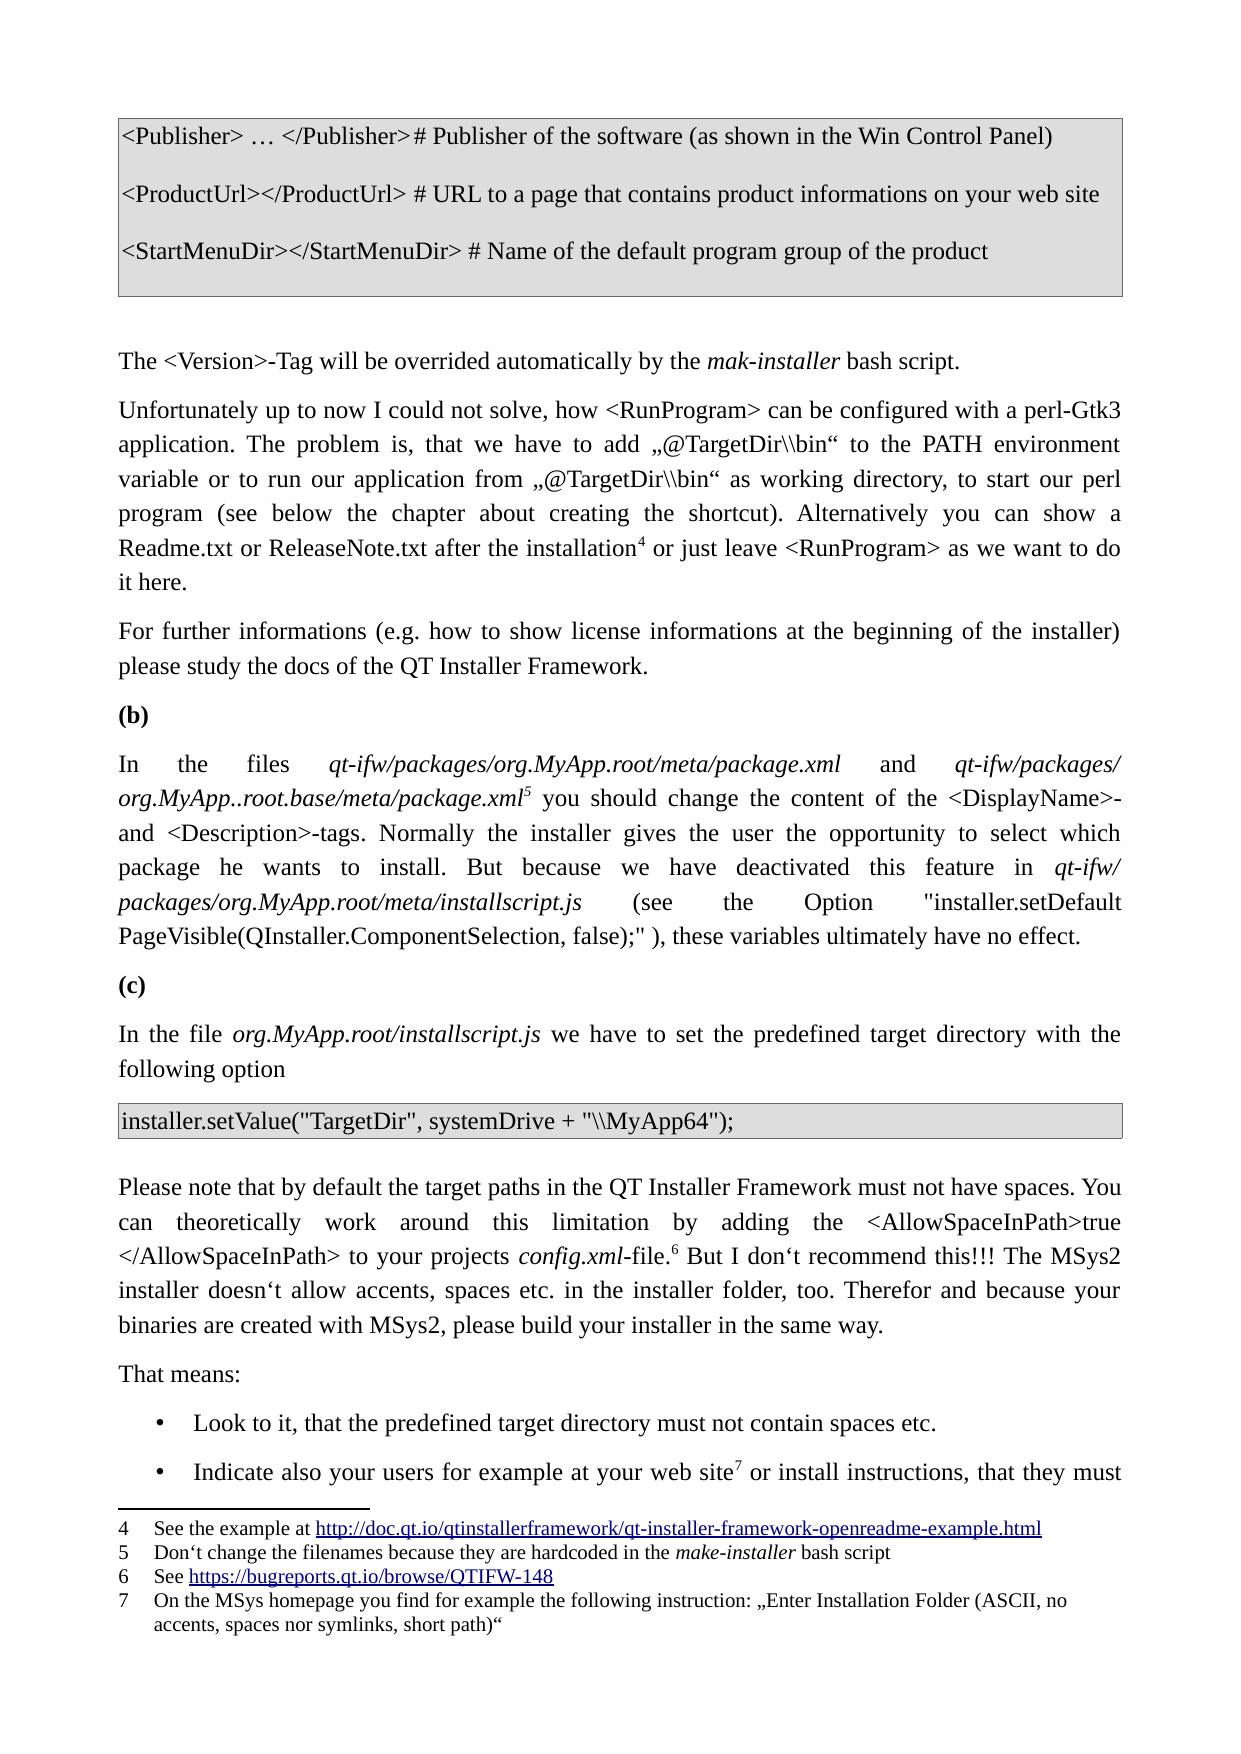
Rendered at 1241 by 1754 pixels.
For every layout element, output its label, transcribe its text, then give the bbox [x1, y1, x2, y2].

text Please note that by default the target paths in the QT Installer Framework must not have spaces. You can theoretically work around this limitation by adding the <AllowSpaceInPath>true </AllowSpaceInPath> to your projects config.xml-file. But I don‘t recommend this!!! The MSys2 installer doesn‘t allow accents, spaces etc. in the installer folder, too. Therefor and because your binaries are created with MSys2, please build your installer in the same way. [118, 1139, 1122, 1339]
text (b) [118, 700, 1122, 728]
text <ProductUrl></ProductUrl> # URL to a page that contains product informations on your web site [119, 176, 1122, 204]
text For further informations (e.g. how to show license informations at the beginning of the installer) please study the docs of the QT Installer Framework. [118, 616, 1122, 679]
text (c) [118, 970, 1122, 999]
text In the file org.MyApp.root/installscript.js we have to set the predefined target directory with the following option [118, 1019, 1122, 1083]
text That means: [118, 1359, 1122, 1388]
text <StartMenuDir></StartMenuDir> # Name of the default program group of the product [119, 233, 1122, 262]
list Look to it, that the predefined target directory must not contain spaces etc. [156, 1408, 1122, 1437]
list Indicate also your users for example at your web site or install instructions, that they must [156, 1457, 1122, 1486]
text See the example at http://doc.qt.io/qtinstallerframework/qt-installer-framework-openreadme-example.html [118, 1516, 1122, 1539]
text In the files qt-ifw/packages/org.MyApp.root/meta/package.xml and qt-ifw/packages/ org.MyApp..root.base/meta/package.xml you should change the content of the <DisplayName>- and <Description>-tags. Normally the installer gives the user the opportunity to select which package he wants to install. But because we have deactivated this feature in qt-ifw/ packages/org.MyApp.root/meta/installscript.js (see the Option "installer.setDefault PageVisible(QInstaller.ComponentSelection, false);" ), these variables ultimately have no effect. [118, 749, 1122, 950]
text Don‘t change the filenames because they are hardcoded in the make-installer bash script [118, 1539, 1122, 1564]
text The <Version>-Tag will be overrided automatically by the mak-installer bash script. [118, 346, 1122, 374]
text Unfortunately up to now I could not solve, how <RunProgram> can be configured with a perl-Gtk3 application. The problem is, that we have to add „@TargetDir\\bin“ to the PATH environment variable or to run our application from „@TargetDir\\bin“ as working directory, to start our perl program (see below the chapter about creating the shortcut). Alternatively you can show a Readme.txt or ReleaseNote.txt after the installation or just leave <RunProgram> as we want to do it here. [118, 395, 1122, 596]
list On the MSys homepage you find for example the following instruction: „Enter Installation Folder (ASCII, no accents, spaces nor symlinks, short path)“ [118, 1588, 1122, 1636]
text installer.setValue("TargetDir", systemDrive + "\\MyApp64"); [119, 1104, 1122, 1138]
text <Publisher> … </Publisher> # Publisher of the software (as shown in the Win Control Panel) [119, 119, 1122, 147]
text See https://bugreports.qt.io/browse/QTIFW-148 [118, 1564, 1122, 1588]
